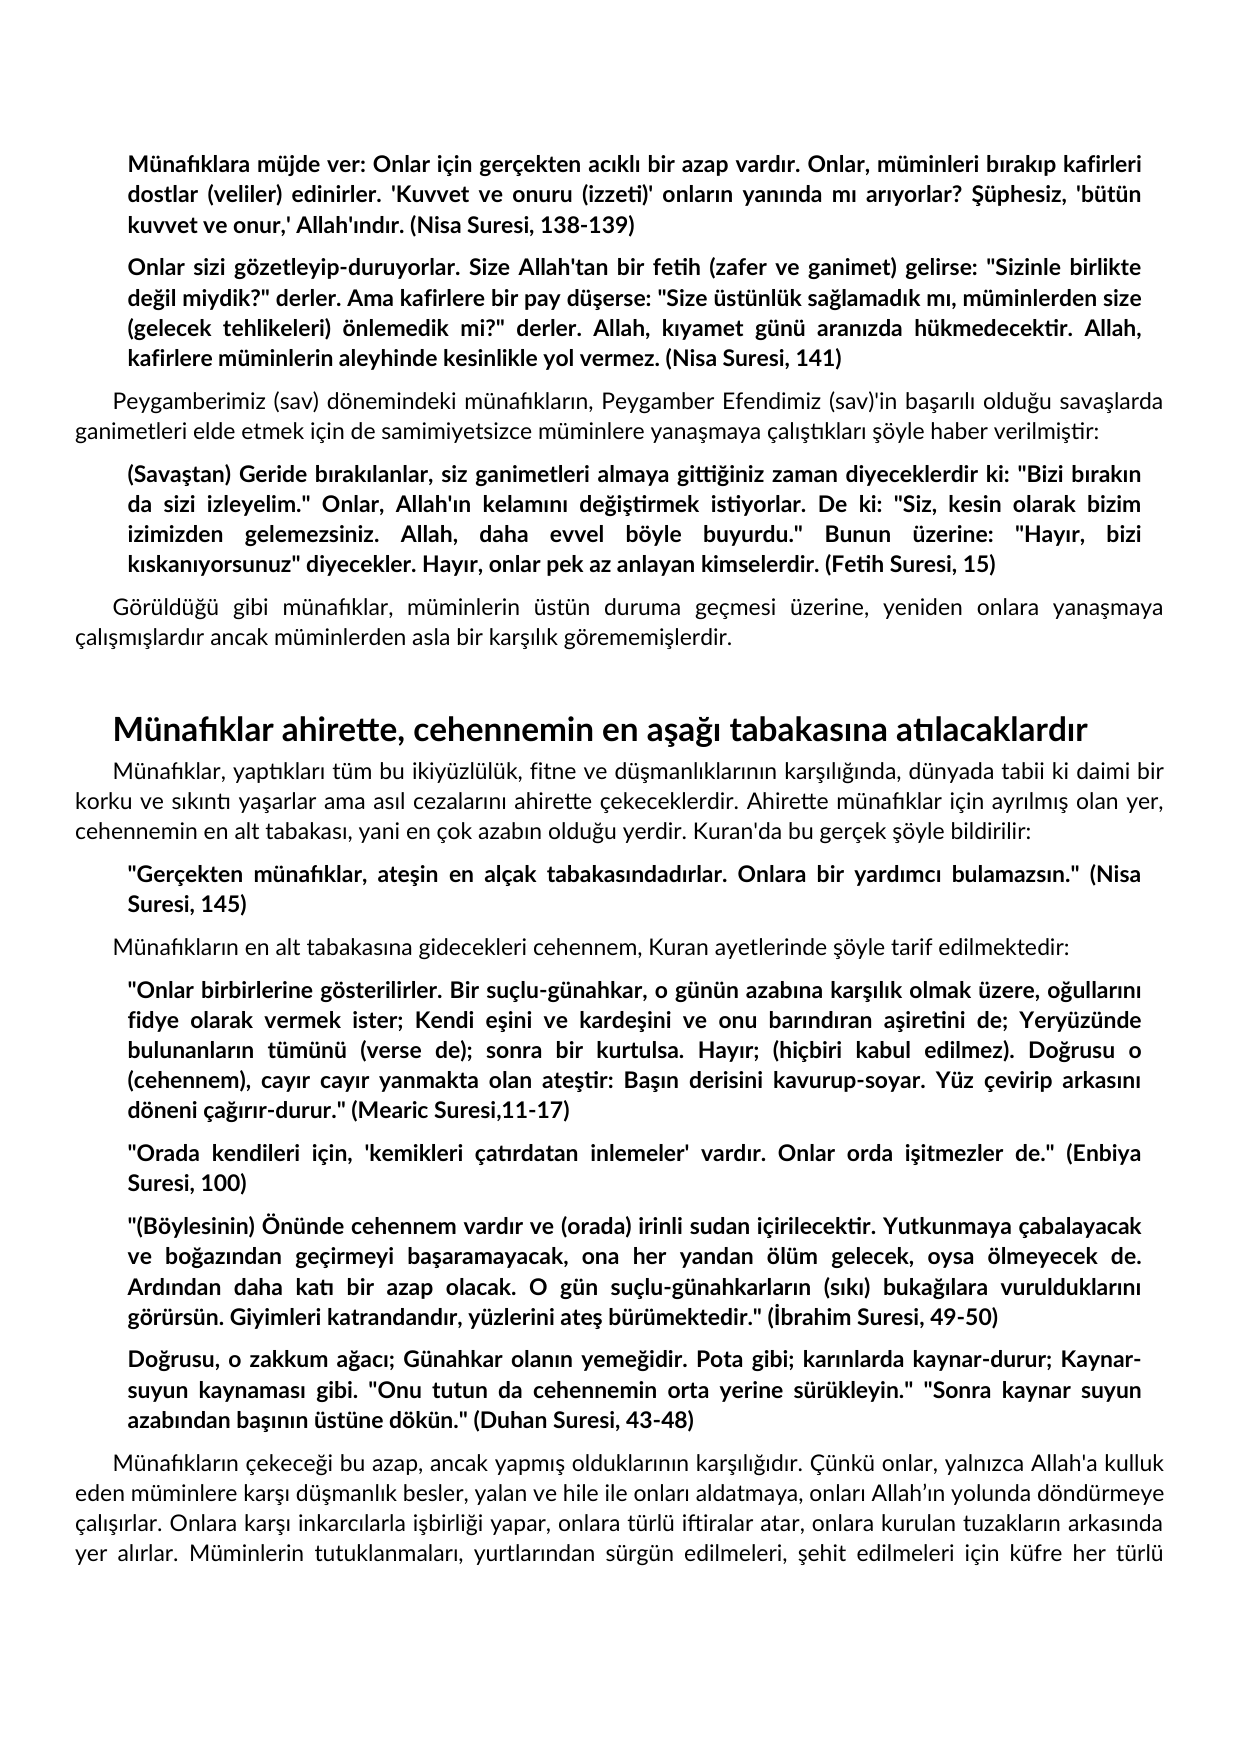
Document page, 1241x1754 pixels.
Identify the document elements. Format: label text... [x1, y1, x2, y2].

text Görüldüğü gibi münafıklar, müminlerin üstün duruma geçmesi üzerine, yeniden onlara yanaşmaya çalışmışlardır ancak müminlerden asla bir karşılık görememişlerdir. [75, 593, 1165, 650]
text Doğrusu, o zakkum ağacı; Günahkar olanın yemeğidir. Pota gibi; karınlarda kaynar-durur; Kaynar-suyun kaynaması gibi. "Onu tutun da cehennemin orta yerine sürükleyin." "Sonra kaynar suyun azabından başının üstüne dökün." (Duhan Suresi, 43-48) [127, 1345, 1143, 1433]
text Münafıkların çekeceği bu azap, ancak yapmış olduklarının karşılığıdır. Çünkü onlar, yalnızca Allah'a kulluk eden müminlere karşı düşmanlık besler, yalan ve hile ile onları aldatmaya, onları Allah’ın yolunda döndürmeye çalışırlar. Onlara karşı inkarcılarla işbirliği yapar, onlara türlü iftiralar atar, onlara kurulan tuzakların arkasında yer alırlar. Müminlerin tutuklanmaları, yurtlarından sürgün edilmeleri, şehit edilmeleri için küfre her türlü [75, 1448, 1165, 1566]
text "(Böylesinin) Önünde cehennem vardır ve (orada) irinli sudan içirilecektir. Yutkunmaya çabalayacak ve boğazından geçirmeyi başaramayacak, ona her yandan ölüm gelecek, oysa ölmeyecek de. Ardından daha katı bir azap olacak. O gün suçlu-günahkarların (sıkı) bukağılara vurulduklarını görürsün. Giyimleri katrandandır, yüzlerini ateş bürümektedir." (İbrahim Suresi, 49-50) [127, 1212, 1143, 1330]
text Münafıklara müjde ver: Onlar için gerçekten acıklı bir azap vardır. Onlar, müminleri bırakıp kafirleri dostlar (veliler) edinirler. 'Kuvvet ve onuru (izzeti)' onların yanında mı arıyorlar? Şüphesiz, 'bütün kuvvet ve onur,' Allah'ındır. (Nisa Suresi, 138-139) [127, 150, 1143, 238]
text Onlar sizi gözetleyip-duruyorlar. Size Allah'tan bir fetih (zafer ve ganimet) gelirse: "Sizinle birlikte değil miydik?" derler. Ama kafirlere bir pay düşerse: "Size üstünlük sağlamadık mı, müminlerden size (gelecek tehlikeleri) önlemedik mi?" derler. Allah, kıyamet günü aranızda hükmedecektir. Allah, kafirlere müminlerin aleyhinde kesinlikle yol vermez. (Nisa Suresi, 141) [127, 253, 1143, 371]
text "Gerçekten münafıklar, ateşin en alçak tabakasındadırlar. Onlara bir yardımcı bulamazsın." (Nisa Suresi, 145) [127, 860, 1143, 917]
text (Savaştan) Geride bırakılanlar, siz ganimetleri almaya gittiğiniz zaman diyeceklerdir ki: "Bizi bırakın da sizi izleyelim." Onlar, Allah'ın kelamını değiştirmek istiyorlar. De ki: "Siz, kesin olarak bizim izimizden gelemezsiniz. Allah, daha evvel böyle buyurdu." Bunun üzerine: "Hayır, bizi kıskanıyorsunuz" diyecekler. Hayır, onlar pek az anlayan kimselerdir. (Fetih Suresi, 15) [127, 459, 1143, 577]
subtitle Münafıklar ahirette, cehennemin en aşağı tabakasına atılacaklardır [112, 708, 1165, 748]
text "Onlar birbirlerine gösterilirler. Bir suçlu-günahkar, o günün azabına karşılık olmak üzere, oğullarını fidye olarak vermek ister; Kendi eşini ve kardeşini ve onu barındıran aşiretini de; Yeryüzünde bulunanların tümünü (verse de); sonra bir kurtulsa. Hayır; (hiçbiri kabul edilmez). Doğrusu o (cehennem), cayır cayır yanmakta olan ateştir: Başın derisini kavurup-soyar. Yüz çevirip arkasını döneni çağırır-durur." (Mearic Suresi,11-17) [127, 975, 1143, 1124]
text Münafıkların en alt tabakasına gidecekleri cehennem, Kuran ayetlerinde şöyle tarif edilmektedir: [75, 933, 1165, 960]
text "Orada kendileri için, 'kemikleri çatırdatan inlemeler' vardır. Onlar orda işitmezler de." (Enbiya Suresi, 100) [127, 1139, 1143, 1197]
text Münafıklar, yaptıkları tüm bu ikiyüzlülük, fitne ve düşmanlıklarının karşılığında, dünyada tabii ki daimi bir korku ve sıkıntı yaşarlar ama asıl cezalarını ahirette çekeceklerdir. Ahirette münafıklar için ayrılmış olan yer, cehennemin en alt tabakası, yani en çok azabın olduğu yerdir. Kuran'da bu gerçek şöyle bildirilir: [75, 757, 1165, 844]
text Peygamberimiz (sav) dönemindeki münafıkların, Peygamber Efendimiz (sav)'in başarılı olduğu savaşlarda ganimetleri elde etmek için de samimiyetsizce müminlere yanaşmaya çalıştıkları şöyle haber verilmiştir: [75, 386, 1165, 444]
